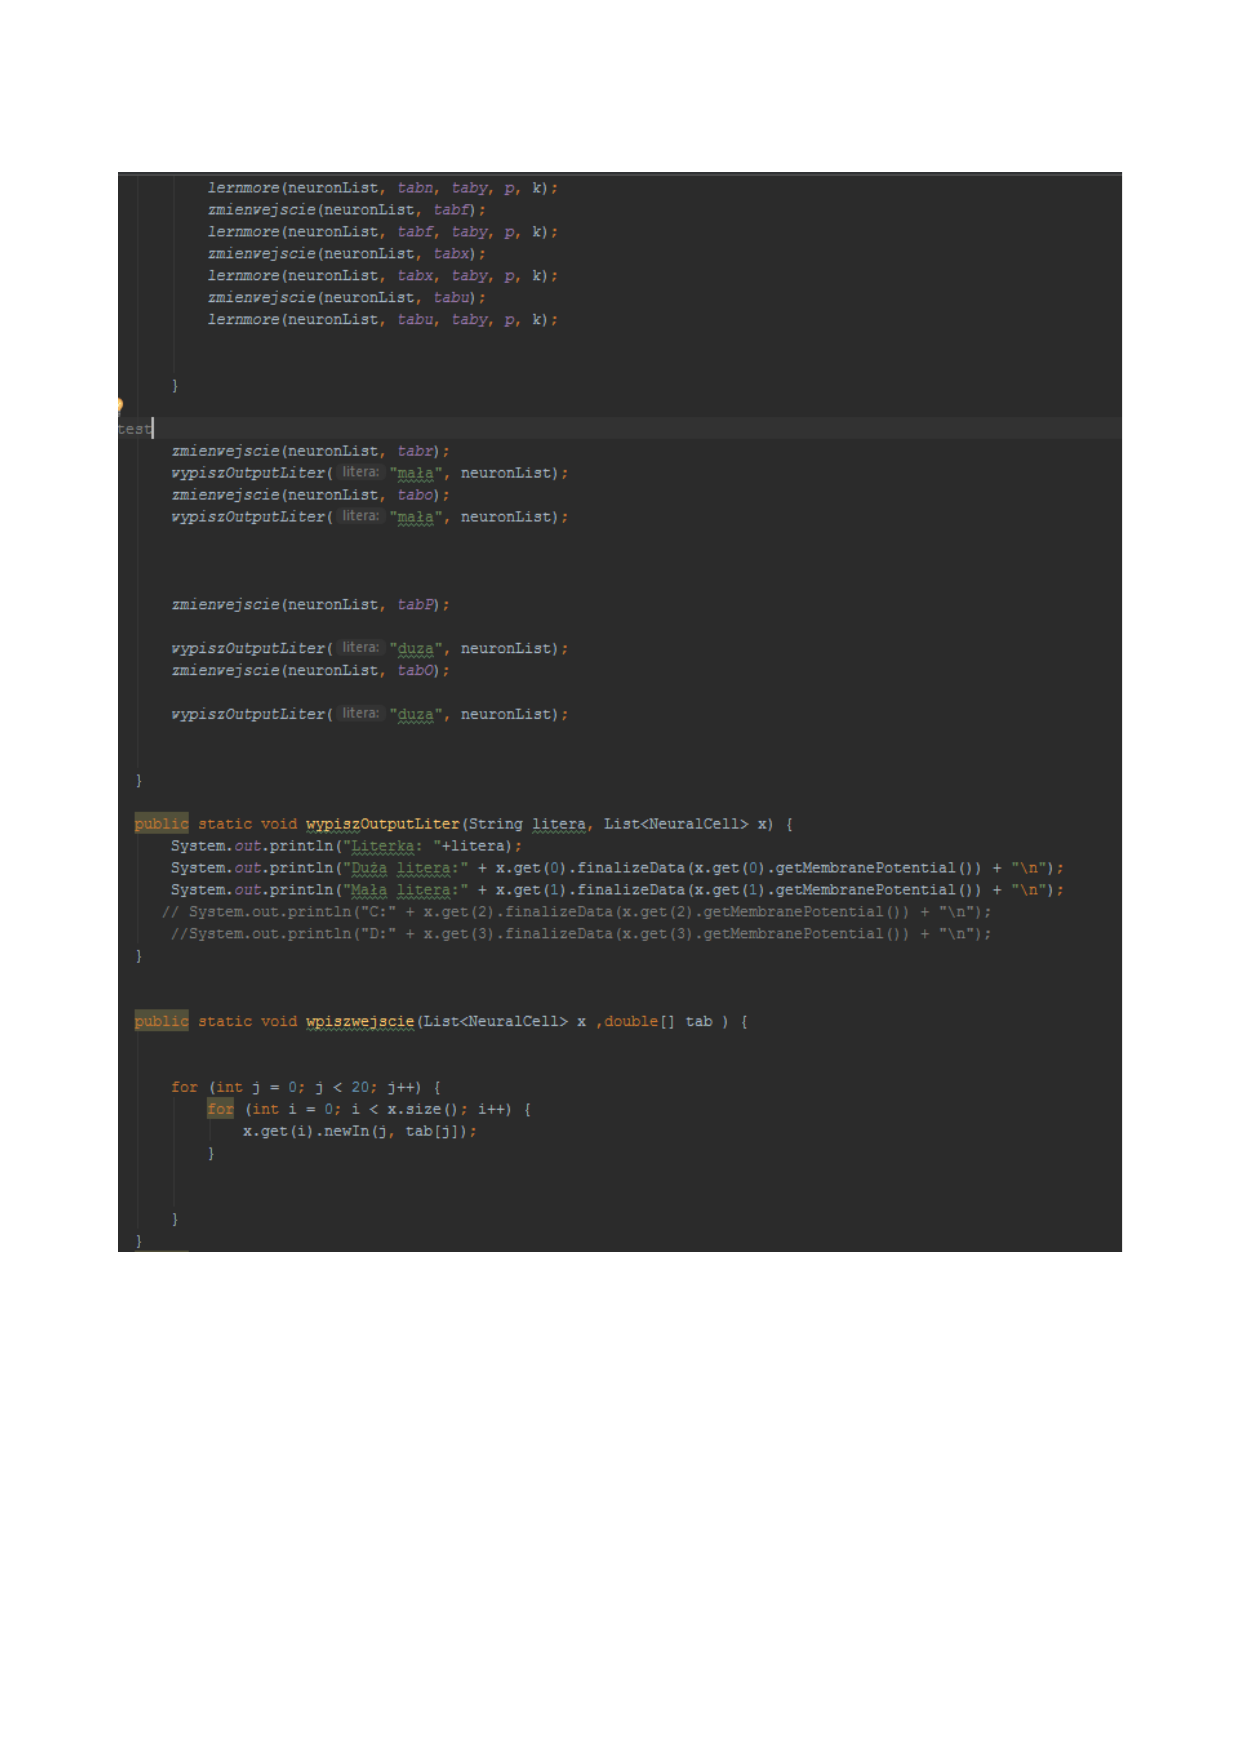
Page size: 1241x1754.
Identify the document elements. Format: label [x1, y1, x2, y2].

picture [118, 172, 1123, 1252]
